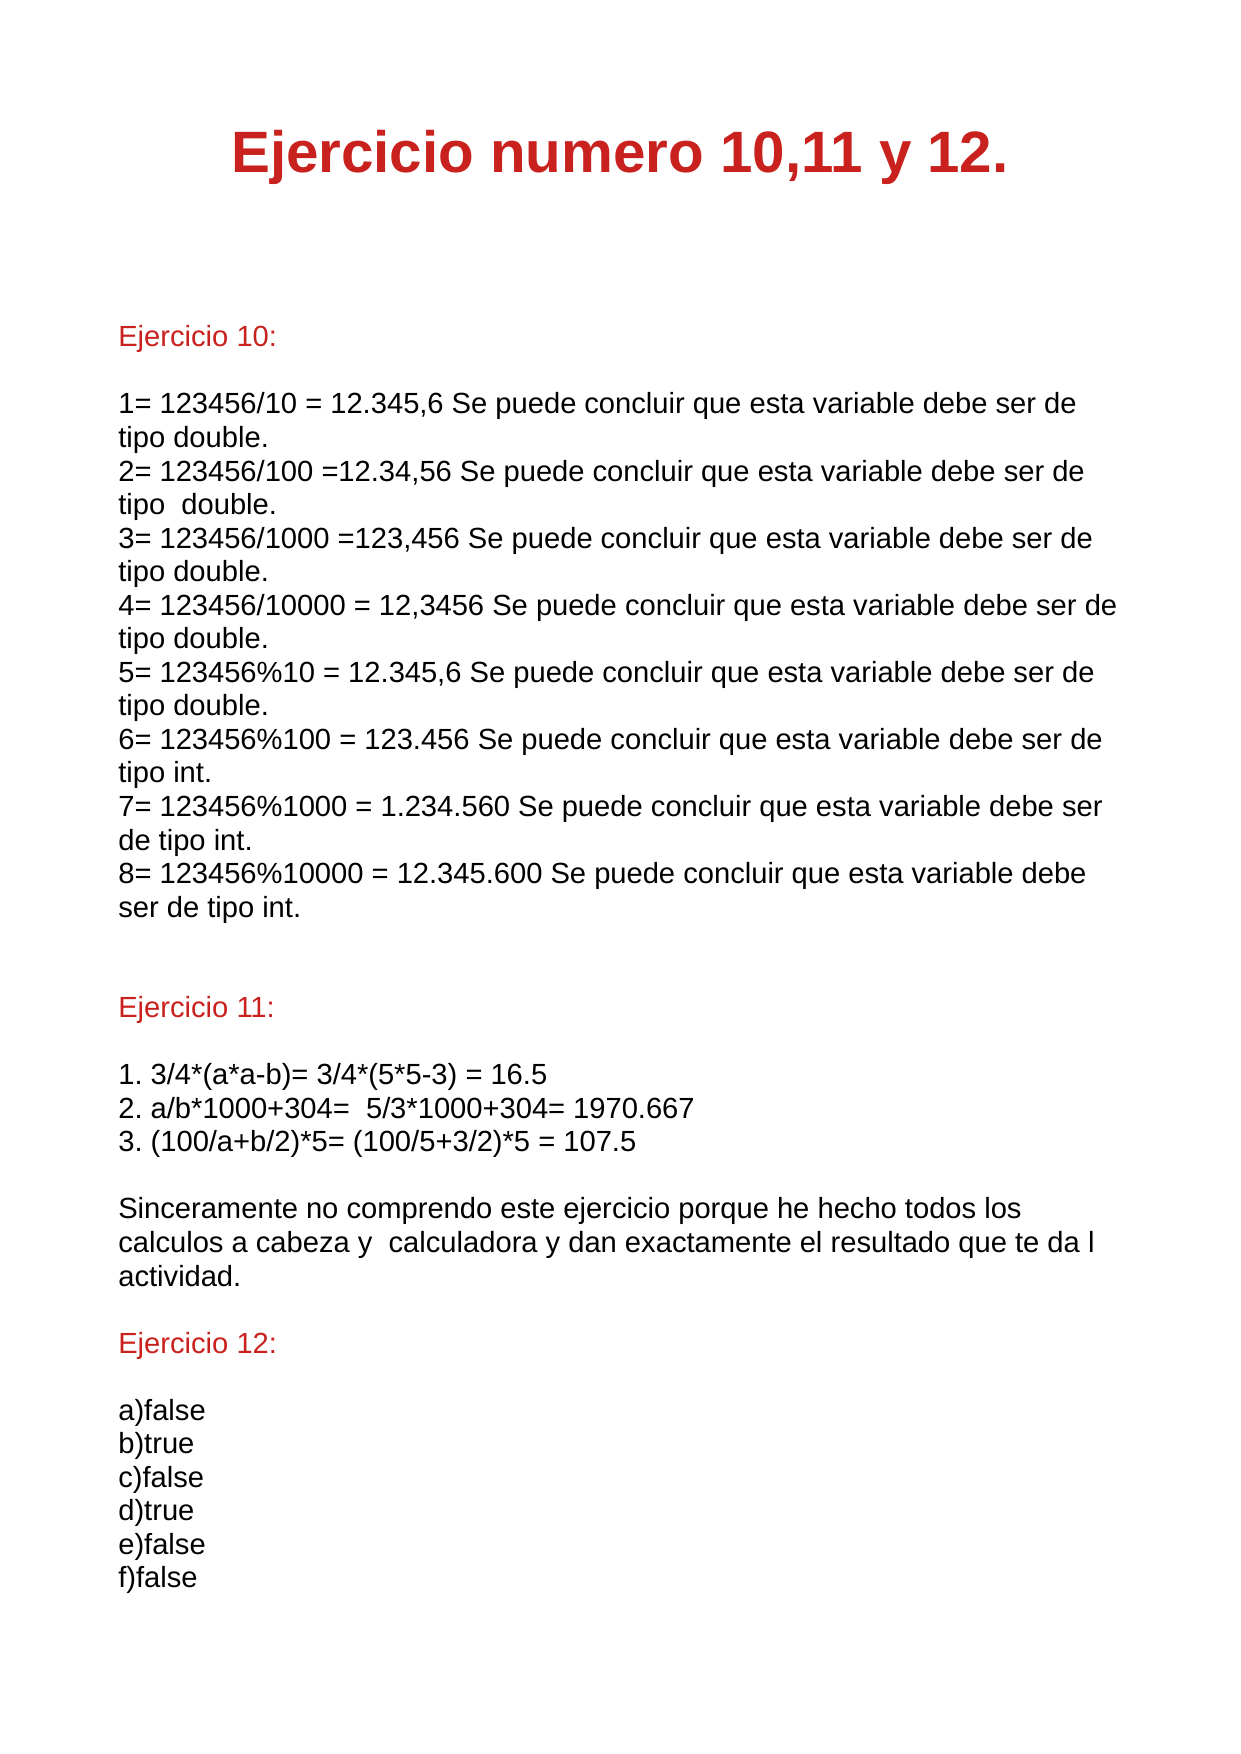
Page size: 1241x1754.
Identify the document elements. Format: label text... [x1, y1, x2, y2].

text f)false [118, 1560, 1122, 1594]
text 3= 123456/1000 =123,456 Se puede concluir que esta variable debe ser de tipo double. [118, 521, 1122, 588]
text b)true [118, 1426, 1122, 1460]
text Ejercicio numero 10,11 y 12. [118, 118, 1122, 185]
text 8= 123456%10000 = 12.345.600 Se puede concluir que esta variable debe ser de tipo int. [118, 856, 1122, 923]
text 4= 123456/10000 = 12,3456 Se puede concluir que esta variable debe ser de tipo double. [118, 588, 1122, 655]
text 6= 123456%100 = 123.456 Se puede concluir que esta variable debe ser de tipo int. [118, 722, 1122, 789]
text 5= 123456%10 = 12.345,6 Se puede concluir que esta variable debe ser de tipo double. [118, 655, 1122, 722]
text 1. 3/4*(a*a-b)= 3/4*(5*5-3) = 16.5 [118, 1057, 1122, 1091]
text Ejercicio 10: [118, 319, 1122, 353]
text e)false [118, 1527, 1122, 1560]
text 1= 123456/10 = 12.345,6 Se puede concluir que esta variable debe ser de tipo double. [118, 386, 1122, 453]
text Ejercicio 11: [118, 990, 1122, 1024]
text 7= 123456%1000 = 1.234.560 Se puede concluir que esta variable debe ser de tipo int. [118, 789, 1122, 856]
text Sinceramente no comprendo este ejercicio porque he hecho todos los calculos a cabeza y calculadora y dan exactamente el resultado que te da l actividad. [118, 1191, 1122, 1292]
text 3. (100/a+b/2)*5= (100/5+3/2)*5 = 107.5 [118, 1124, 1122, 1158]
text d)true [118, 1493, 1122, 1527]
text c)false [118, 1460, 1122, 1493]
text Ejercicio 12: [118, 1326, 1122, 1359]
text 2= 123456/100 =12.34,56 Se puede concluir que esta variable debe ser de tipo double. [118, 453, 1122, 521]
text 2. a/b*1000+304= 5/3*1000+304= 1970.667 [118, 1091, 1122, 1124]
text a)false [118, 1393, 1122, 1426]
